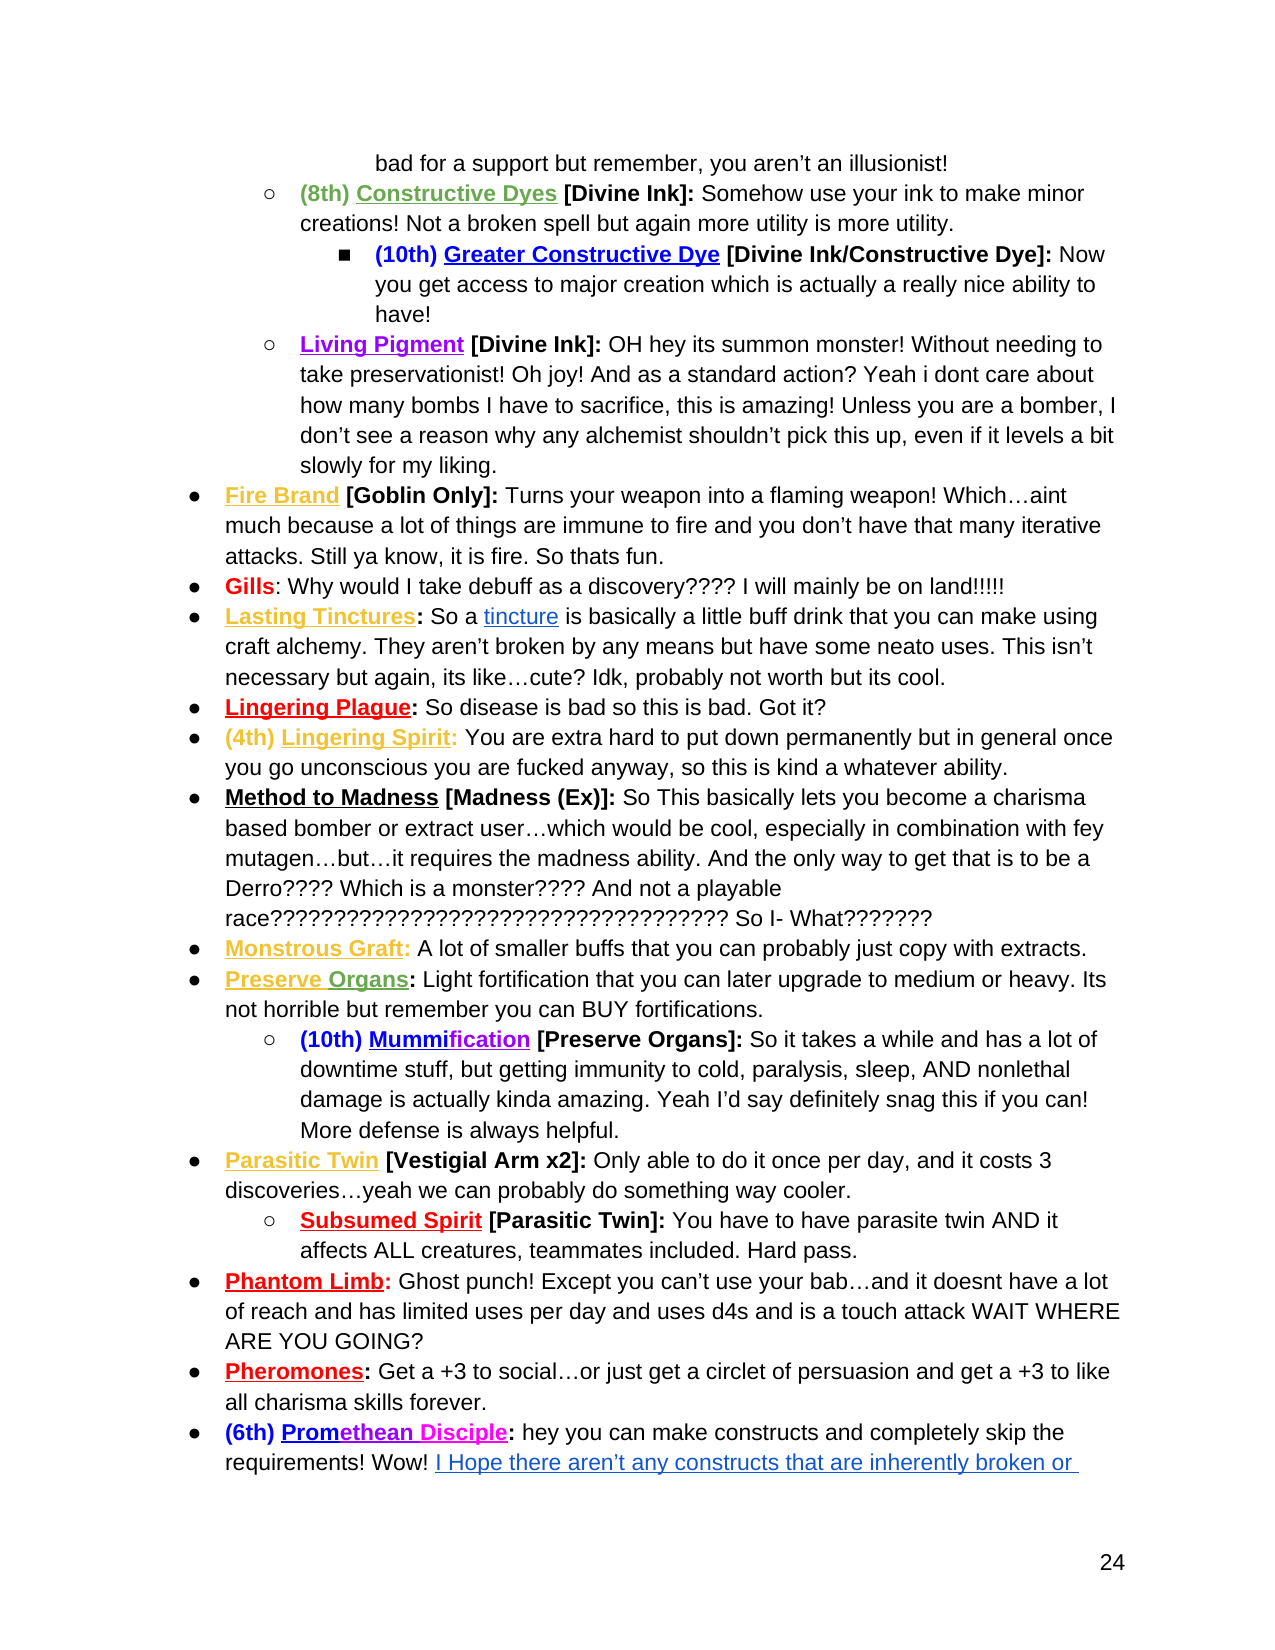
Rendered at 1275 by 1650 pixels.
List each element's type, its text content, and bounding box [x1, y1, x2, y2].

list Phantom Limb: Ghost punch! Except you can’t use your bab…and it doesnt have a lot of reach and has limited uses per day and uses d4s and is a touch attack WAIT WHERE ARE YOU GOING? [187, 1268, 1125, 1354]
list bad for a support but remember, you aren’t an illusionist! [337, 150, 1125, 176]
list (8th) Constructive Dyes [Divine Ink]: Somehow use your ink to make minor creations! Not a broken spell but again more utility is more utility. [262, 180, 1125, 237]
list (6th) Promethean Disciple: hey you can make constructs and completely skip the requirements! Wow! I Hope there aren’t any constructs that are inherently broken or [187, 1419, 1125, 1475]
list (10th) Mummification [Preserve Organs]: So it takes a while and has a lot of downtime stuff, but getting immunity to cold, paralysis, sleep, AND nonlethal damage is actually kinda amazing. Yeah I’d say definitely snag this if you can! More defense is always helpful. [262, 1026, 1125, 1143]
list Pheromones: Get a +3 to social…or just get a circlet of persuasion and get a +3 to like all charisma skills forever. [187, 1358, 1125, 1415]
list Living Pigment [Divine Ink]: OH hey its summon monster! Without needing to take preservationist! Oh joy! And as a standard action? Yeah i dont care about how many bombs I have to sacrifice, this is amazing! Unless you are a bomber, I don’t see a reason why any alchemist shouldn’t pick this up, even if it levels a bit slowly for my liking. [262, 331, 1125, 478]
list Lasting Tinctures: So a tincture is basically a little buff drink that you can make using craft alchemy. They aren’t broken by any means but have some neato uses. This isn’t necessary but again, its like…cute? Idk, probably not worth but its cool. [187, 603, 1125, 690]
list Subsumed Spirit [Parasitic Twin]: You have to have parasite twin AND it affects ALL creatures, teammates included. Hard pass. [262, 1207, 1125, 1264]
list Preserve Organs: Light fortification that you can later upgrade to medium or heavy. Its not horrible but remember you can BUY fortifications. [187, 966, 1125, 1022]
list Method to Madness [Madness (Ex)]: So This basically lets you become a charisma based bomber or extract user…which would be cool, especially in combination with fey mutagen…but…it requires the madness ability. And the only way to get that is to be a Derro???? Which is a monster???? And not a playable race???????????????????????????????????? So I- What??????? [187, 784, 1125, 932]
list Lingering Plague: So disease is bad so this is bad. Got it? [187, 694, 1125, 720]
list (10th) Greater Constructive Dye [Divine Ink/Constructive Dye]: Now you get access to major creation which is actually a really nice ability to have! [337, 241, 1125, 327]
list Monstrous Graft: A lot of smaller buffs that you can probably just copy with extracts. [187, 935, 1125, 962]
list Fire Brand [Goblin Only]: Turns your weapon into a flaming weapon! Which…aint much because a lot of things are immune to fire and you don’t have that many iterative attacks. Still ya know, it is fire. So thats fun. [187, 482, 1125, 569]
list Parasitic Twin [Vestigial Arm x2]: Only able to do it once per day, and it costs 3 discoveries…yeah we can probably do something way cooler. [187, 1147, 1125, 1203]
list (4th) Lingering Spirit: You are extra hard to put down permanently but in general once you go unconscious you are fucked anyway, so this is kind a whatever ability. [187, 724, 1125, 781]
list Gills: Why would I take debuff as a discovery???? I will mainly be on land!!!!! [187, 573, 1125, 599]
